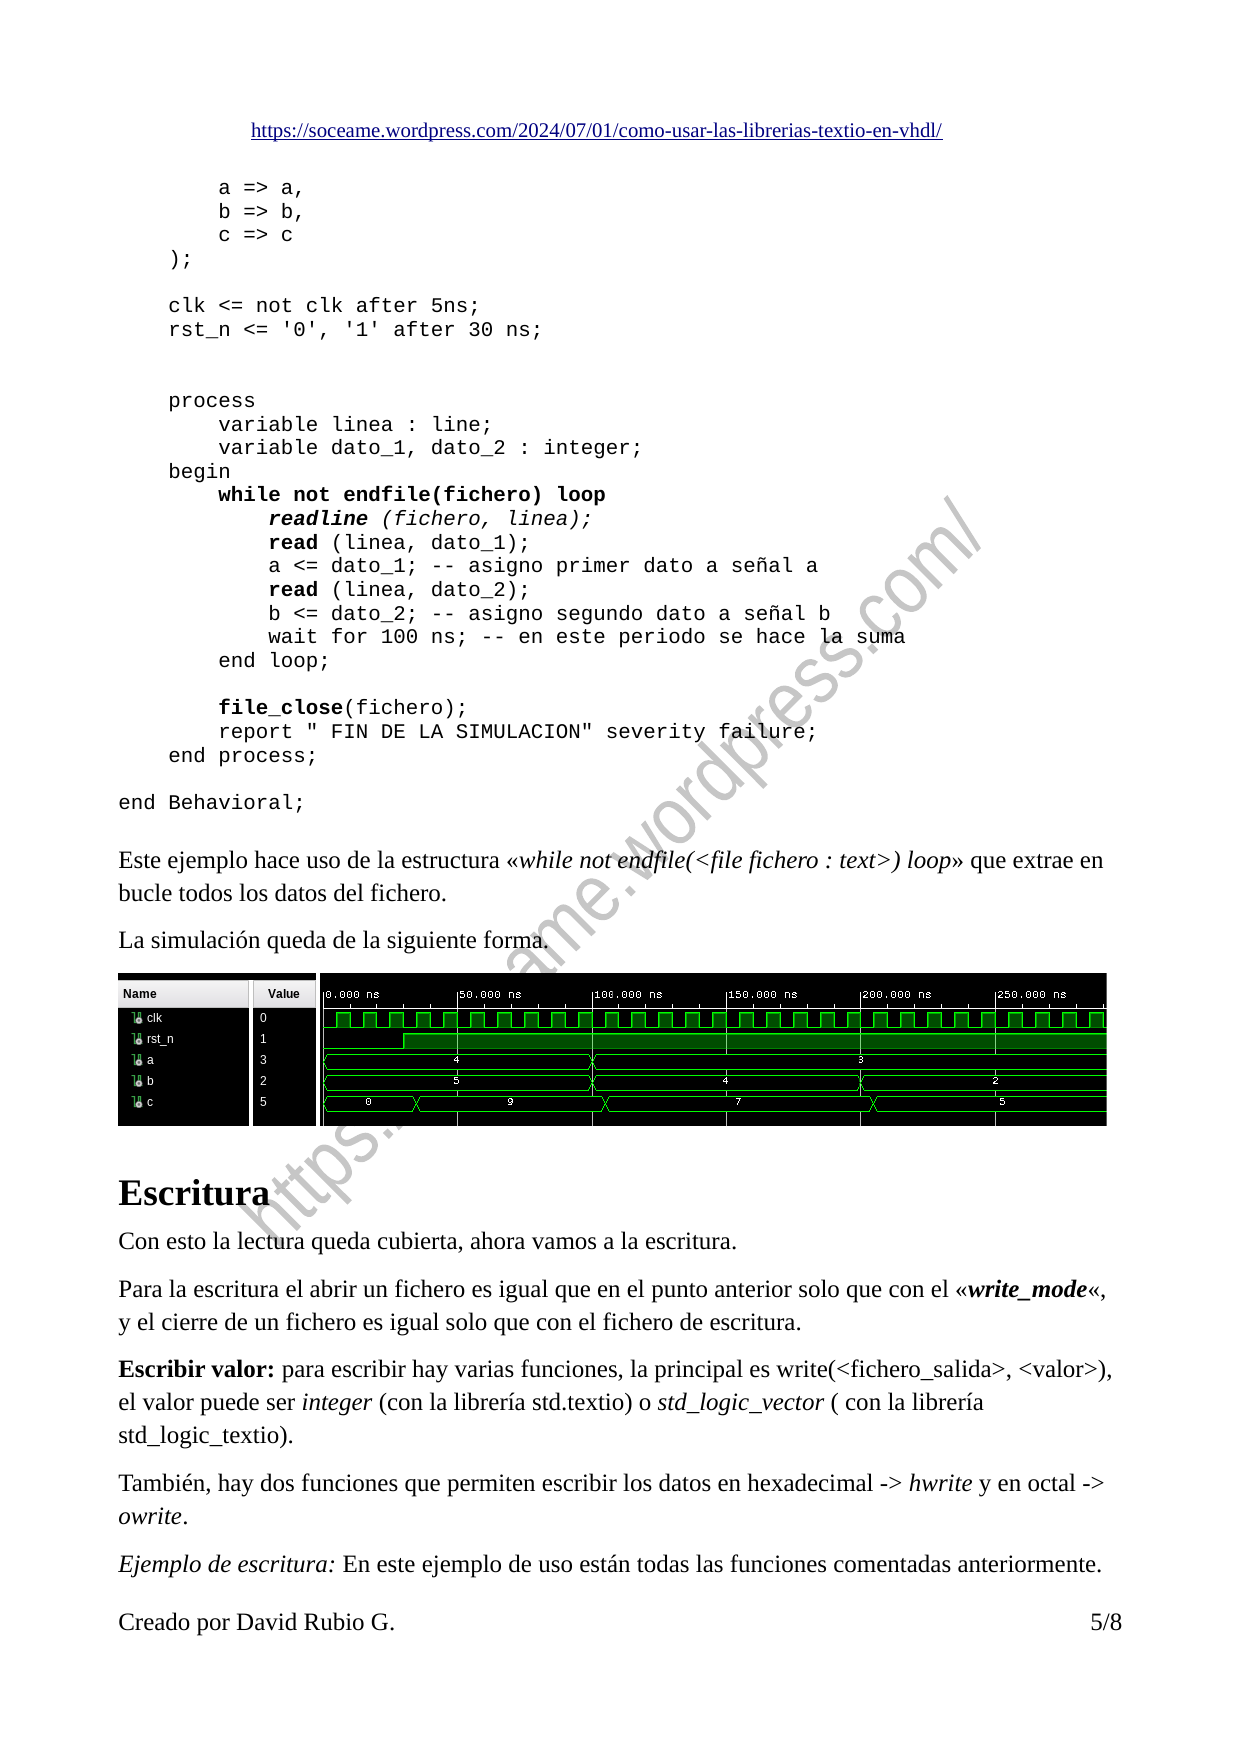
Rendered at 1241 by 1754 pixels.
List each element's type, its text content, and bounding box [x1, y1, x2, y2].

text rst_n <= '0', '1' after 30 ns; [118, 319, 1122, 343]
text [856, 650, 1122, 674]
text c => c [118, 224, 1122, 248]
text [891, 579, 920, 603]
text [762, 744, 1122, 768]
picture [118, 973, 1107, 1126]
text read (linea, dato_1); [118, 532, 931, 555]
text wait for 100 ns; -- en este periodo se hace la suma [118, 626, 877, 650]
text variable linea : line; [118, 413, 1122, 437]
text [919, 579, 1122, 603]
text end Behavioral; [118, 792, 701, 816]
text wait for 100 ns; -- en este periodo se hace la suma [873, 626, 1122, 650]
text report " FIN DE LA SIMULACION" severity failure; [118, 721, 772, 744]
text end loop; [118, 650, 856, 674]
text ); [118, 248, 1122, 272]
text [690, 792, 1122, 816]
text file_close(fichero); [118, 697, 780, 721]
text [866, 603, 1122, 626]
text Ejemplo de escritura: En este ejemplo de uso están todas las funciones comentadas anteriormente. [118, 1549, 1122, 1577]
text [707, 744, 741, 768]
text [733, 744, 761, 764]
text process [118, 390, 1122, 413]
text [785, 697, 1122, 721]
text a <= dato_1; -- asigno primer dato a señal a [118, 555, 927, 579]
text clk <= not clk after 5ns; [118, 295, 1122, 319]
text Con esto la lectura queda cubierta, ahora vamos a la escritura. [118, 1226, 1122, 1255]
text end process; [118, 744, 711, 768]
text Para la escritura el abrir un fichero es igual que en el punto anterior solo que con el «write_mode«, y el cierre de un fichero es igual solo que con el fichero de escritura. [118, 1274, 1122, 1336]
text También, hay dos funciones que permiten escribir los datos en hexadecimal -> hwrite y en octal -> owrite. [118, 1468, 1122, 1530]
text Este ejemplo hace uso de la estructura «while not endfile(<file fichero : text>) loop» que extrae en bucle todos los datos del fichero. [118, 845, 1122, 907]
text report " FIN DE LA SIMULACION" severity failure; [762, 721, 1122, 744]
subtitle Escritura [118, 1171, 1122, 1214]
text [920, 555, 1122, 579]
text a => a, [118, 177, 1122, 201]
text b => b, [118, 201, 1122, 224]
text La simulación queda de la siguiente forma. [118, 926, 547, 954]
text Escribir valor: para escribir hay varias funciones, la principal es write(<fichero_salida>, <valor>), el valor puede ser integer (con la librería std.textio) o std_logic_vector ( con la librería std_logic_textio). [118, 1354, 1122, 1449]
text variable dato_1, dato_2 : integer; [118, 437, 1122, 461]
text La simulación queda de la siguiente forma. [542, 926, 1122, 954]
text while not endfile(fichero) loop [118, 484, 1122, 508]
text b <= dato_2; -- asigno segundo dato a señal b [118, 603, 867, 626]
text [957, 508, 1122, 532]
text readline (fichero, linea); [118, 508, 963, 532]
text [935, 535, 963, 555]
text read (linea, dato_2); [118, 579, 893, 603]
text [952, 532, 1122, 555]
text begin [118, 461, 1122, 484]
